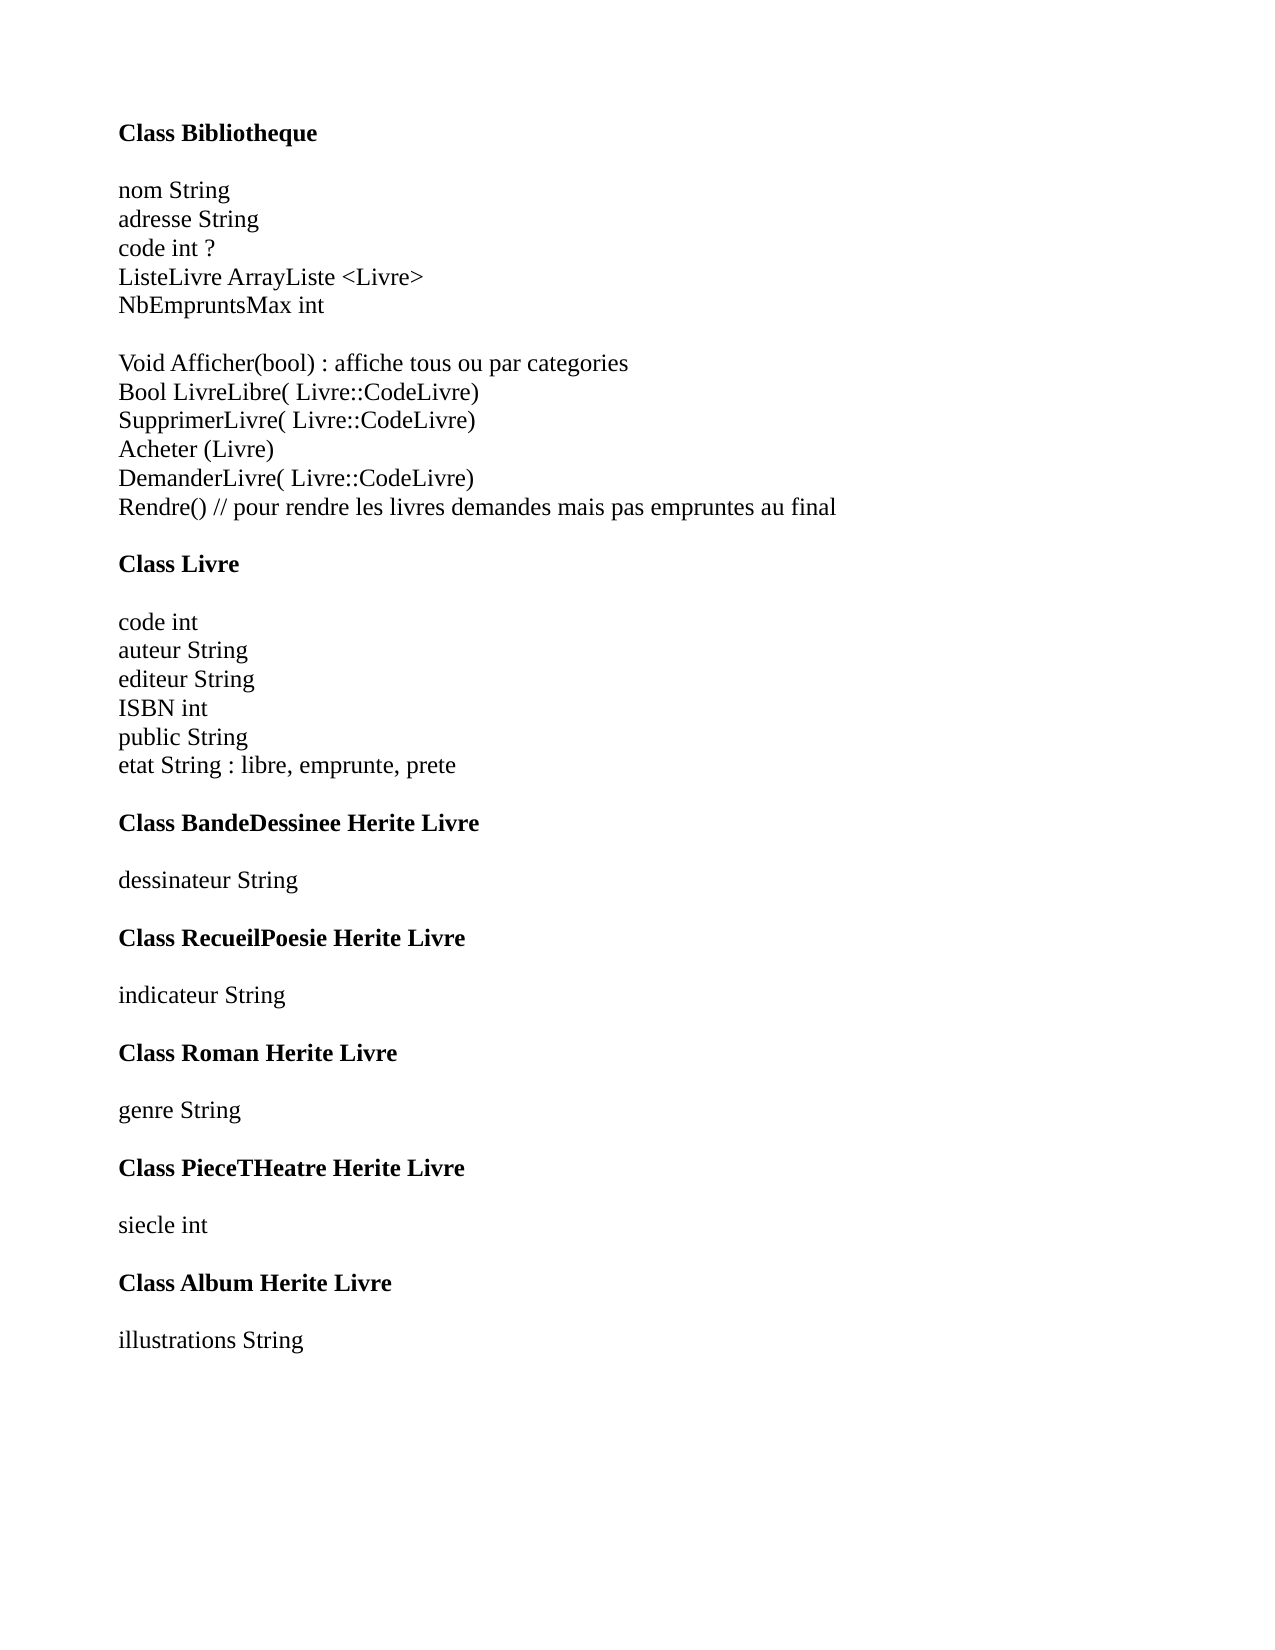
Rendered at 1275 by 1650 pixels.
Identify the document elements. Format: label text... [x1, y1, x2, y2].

text Rendre() // pour rendre les livres demandes mais pas empruntes au final [118, 492, 1157, 521]
text Class Bibliotheque [118, 118, 1157, 147]
text nom String [118, 176, 1157, 204]
text SupprimerLivre( Livre::CodeLivre) [118, 406, 1157, 434]
text dessinateur String [118, 866, 1157, 894]
text DemanderLivre( Livre::CodeLivre) [118, 463, 1157, 492]
text illustrations String [118, 1326, 1157, 1354]
text editeur String [118, 664, 1157, 693]
text Acheter (Livre) [118, 434, 1157, 463]
text genre String [118, 1096, 1157, 1124]
text Class Roman Herite Livre [118, 1038, 1157, 1067]
text Class PieceTHeatre Herite Livre [118, 1153, 1157, 1182]
text adresse String [118, 204, 1157, 233]
text etat String : libre, emprunte, prete [118, 751, 1157, 779]
text Void Afficher(bool) : affiche tous ou par categories [118, 348, 1157, 377]
text Class Album Herite Livre [118, 1268, 1157, 1297]
text siecle int [118, 1211, 1157, 1239]
text ISBN int [118, 693, 1157, 722]
text code int [118, 607, 1157, 636]
text NbEmpruntsMax int [118, 291, 1157, 319]
text Bool LivreLibre( Livre::CodeLivre) [118, 377, 1157, 406]
text Class Livre [118, 549, 1157, 578]
text Class BandeDessinee Herite Livre [118, 808, 1157, 837]
text code int ? [118, 233, 1157, 262]
text public String [118, 722, 1157, 751]
text ListeLivre ArrayListe <Livre> [118, 262, 1157, 291]
text auteur String [118, 636, 1157, 664]
text indicateur String [118, 981, 1157, 1009]
text Class RecueilPoesie Herite Livre [118, 923, 1157, 952]
